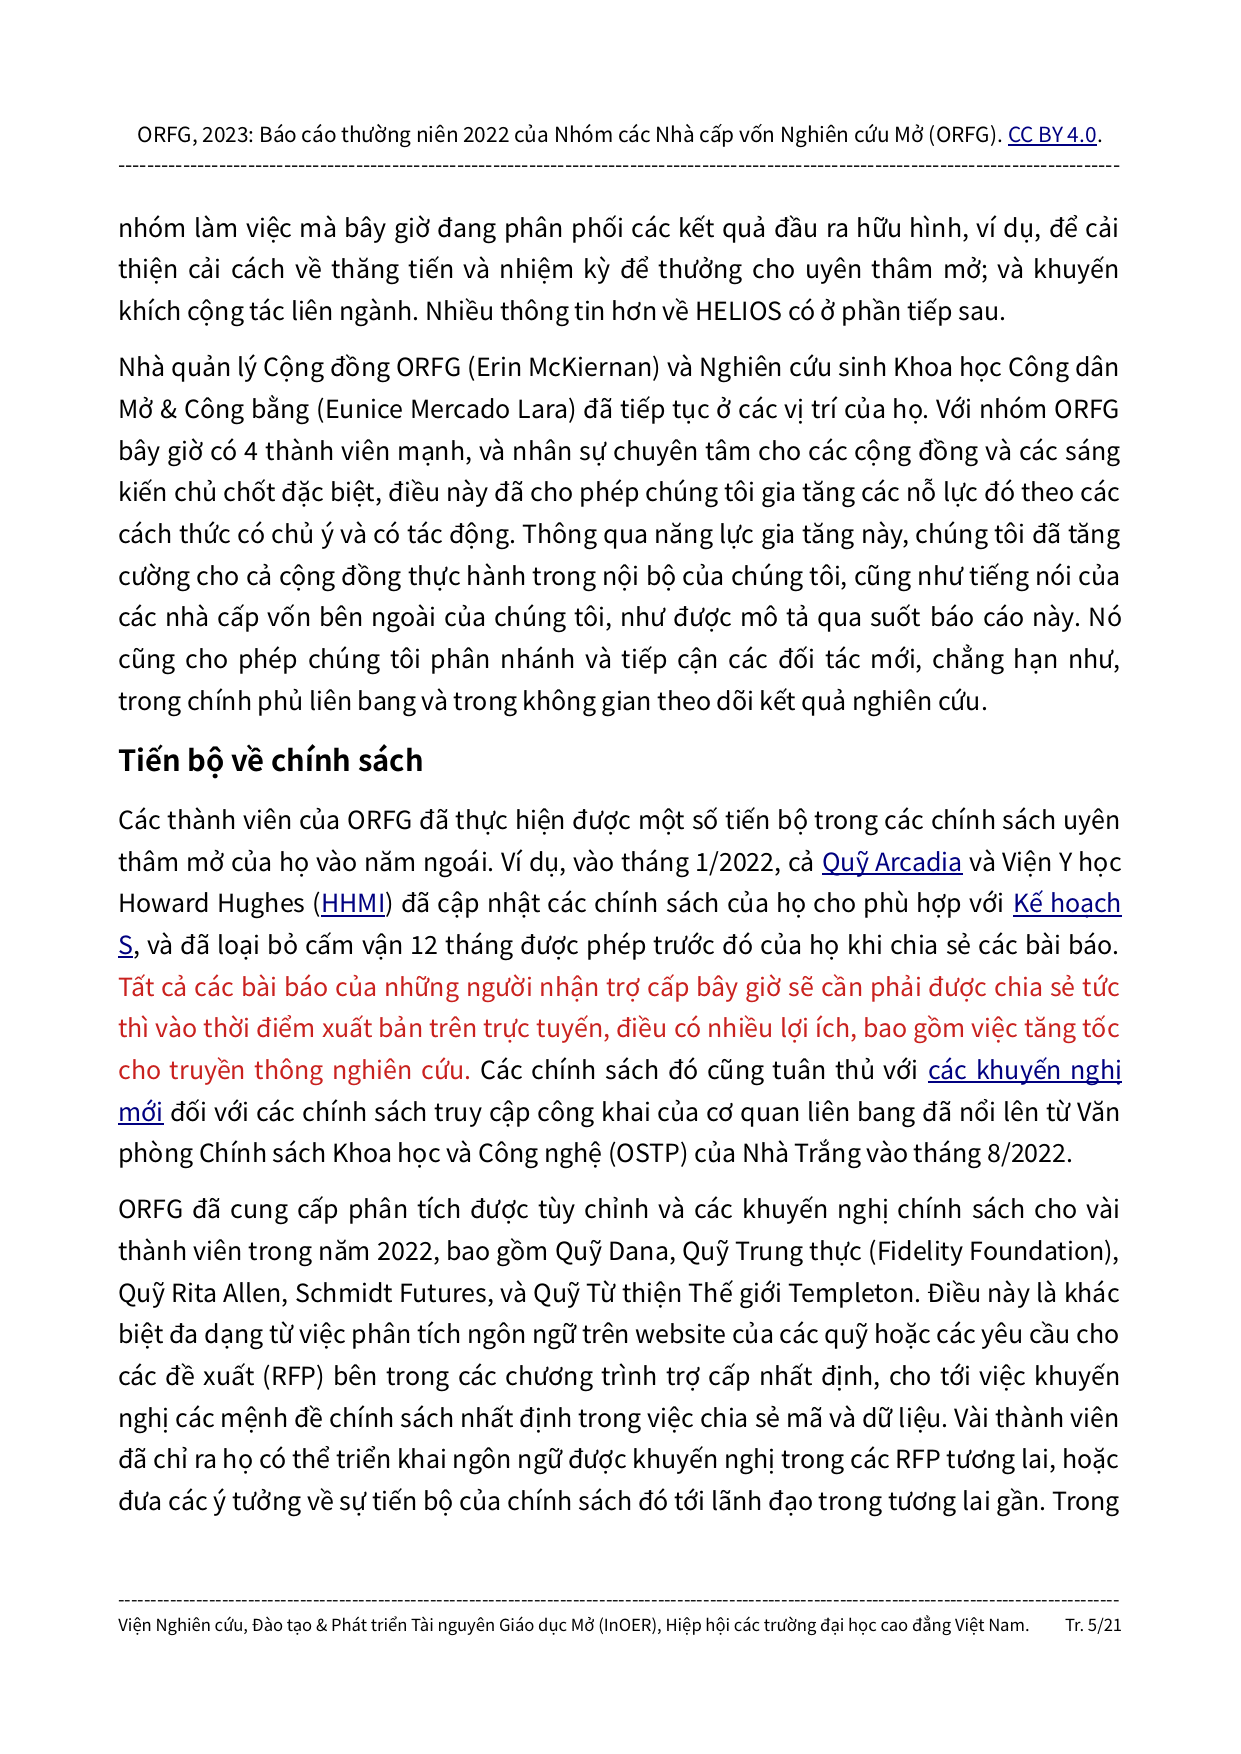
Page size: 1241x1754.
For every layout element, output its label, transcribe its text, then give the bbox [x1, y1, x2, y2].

text Tiến bộ về chính sách [118, 737, 1122, 779]
text Nhà quản lý Cộng đồng ORFG (Erin McKiernan) và Nghiên cứu sinh Khoa học Công dân Mở & Công bằng (Eunice Mercado Lara) đã tiếp tục ở các vị trí của họ. Với nhóm ORFG bây giờ có 4 thành viên mạnh, và nhân sự chuyên tâm cho các cộng đồng và các sáng kiến chủ chốt đặc biệt, điều này đã cho phép chúng tôi gia tăng các nỗ lực đó theo các cách thức có chủ ý và có tác động. Thông qua năng lực gia tăng này, chúng tôi đã tăng cường cho cả cộng đồng thực hành trong nội bộ của chúng tôi, cũng như tiếng nói của các nhà cấp vốn bên ngoài của chúng tôi, như được mô tả qua suốt báo cáo này. Nó cũng cho phép chúng tôi phân nhánh và tiếp cận các đối tác mới, chẳng hạn như, trong chính phủ liên bang và trong không gian theo dõi kết quả nghiên cứu. [118, 348, 1122, 717]
text ORFG đã cung cấp phân tích được tùy chỉnh và các khuyến nghị chính sách cho vài thành viên trong năm 2022, bao gồm Quỹ Dana, Quỹ Trung thực (Fidelity Foundation), Quỹ Rita Allen, Schmidt Futures, và Quỹ Từ thiện Thế giới Templeton. Điều này là khác biệt đa dạng từ việc phân tích ngôn ngữ trên website của các quỹ hoặc các yêu cầu cho các đề xuất (RFP) bên trong các chương trình trợ cấp nhất định, cho tới việc khuyến nghị các mệnh đề chính sách nhất định trong việc chia sẻ mã và dữ liệu. Vài thành viên đã chỉ ra họ có thể triển khai ngôn ngữ được khuyến nghị trong các RFP tương lai, hoặc đưa các ý tưởng về sự tiến bộ của chính sách đó tới lãnh đạo trong tương lai gần. Trong [118, 1190, 1122, 1518]
text Các thành viên của ORFG đã thực hiện được một số tiến bộ trong các chính sách uyên thâm mở của họ vào năm ngoái. Ví dụ, vào tháng 1/2022, cả Quỹ Arcadia và Viện Y học Howard Hughes (HHMI) đã cập nhật các chính sách của họ cho phù hợp với Kế hoạch S, và đã loại bỏ cấm vận 12 tháng được phép trước đó của họ khi chia sẻ các bài báo. Tất cả các bài báo của những người nhận trợ cấp bây giờ sẽ cần phải được chia sẻ tức thì vào thời điểm xuất bản trên trực tuyến, điều có nhiều lợi ích, bao gồm việc tăng tốc cho truyền thông nghiên cứu. Các chính sách đó cũng tuân thủ với các khuyến nghị mới đối với các chính sách truy cập công khai của cơ quan liên bang đã nổi lên từ Văn phòng Chính sách Khoa học và Công nghệ (OSTP) của Nhà Trắng vào tháng 8/2022. [118, 800, 1122, 1170]
text nhóm làm việc mà bây giờ đang phân phối các kết quả đầu ra hữu hình, ví dụ, để cải thiện cải cách về thăng tiến và nhiệm kỳ để thưởng cho uyên thâm mở; và khuyến khích cộng tác liên ngành. Nhiều thông tin hơn về HELIOS có ở phần tiếp sau. [118, 208, 1122, 328]
